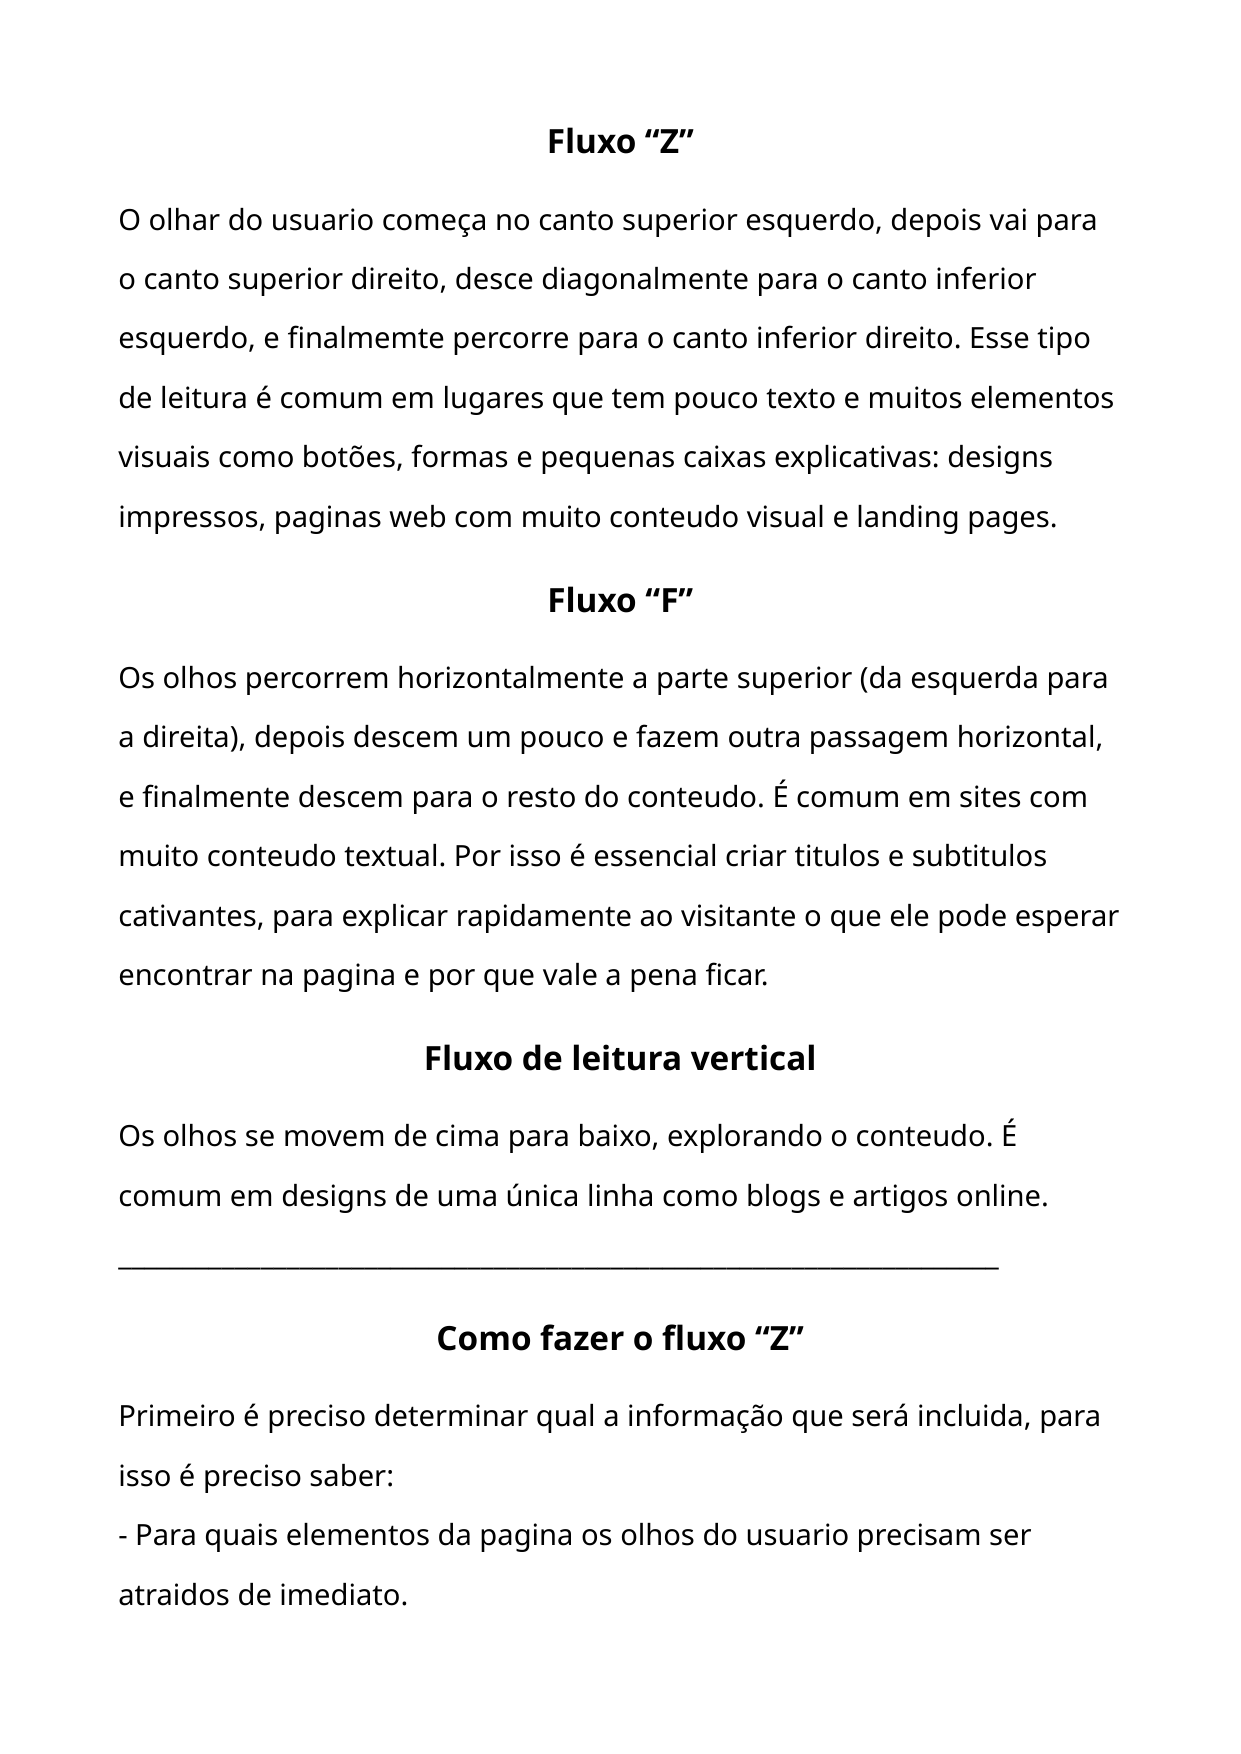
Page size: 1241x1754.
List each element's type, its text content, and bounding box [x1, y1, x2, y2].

text - Para quais elementos da pagina os olhos do usuario precisam ser atraidos de imediato. [118, 1514, 1122, 1613]
text ____________________________________________________________________ [118, 1234, 1122, 1274]
text Primeiro é preciso determinar qual a informação que será incluida, para isso é preciso saber: [118, 1395, 1122, 1494]
subtitle Fluxo “F” [118, 576, 1122, 622]
subtitle Fluxo de leitura vertical [118, 1035, 1122, 1080]
subtitle Fluxo “Z” [118, 118, 1122, 163]
subtitle Como fazer o fluxo “Z” [118, 1315, 1122, 1360]
text Os olhos percorrem horizontalmente a parte superior (da esquerda para a direita), depois descem um pouco e fazem outra passagem horizontal, e finalmente descem para o resto do conteudo. É comum em sites com muito conteudo textual. Por isso é essencial criar titulos e subtitulos cativantes, para explicar rapidamente ao visitante o que ele pode esperar encontrar na pagina e por que vale a pena ficar. [118, 657, 1122, 994]
text O olhar do usuario começa no canto superior esquerdo, depois vai para o canto superior direito, desce diagonalmente para o canto inferior esquerdo, e finalmemte percorre para o canto inferior direito. Esse tipo de leitura é comum em lugares que tem pouco texto e muitos elementos visuais como botões, formas e pequenas caixas explicativas: designs impressos, paginas web com muito conteudo visual e landing pages. [118, 199, 1122, 536]
text Os olhos se movem de cima para baixo, explorando o conteudo. É comum em designs de uma única linha como blogs e artigos online. [118, 1115, 1122, 1214]
